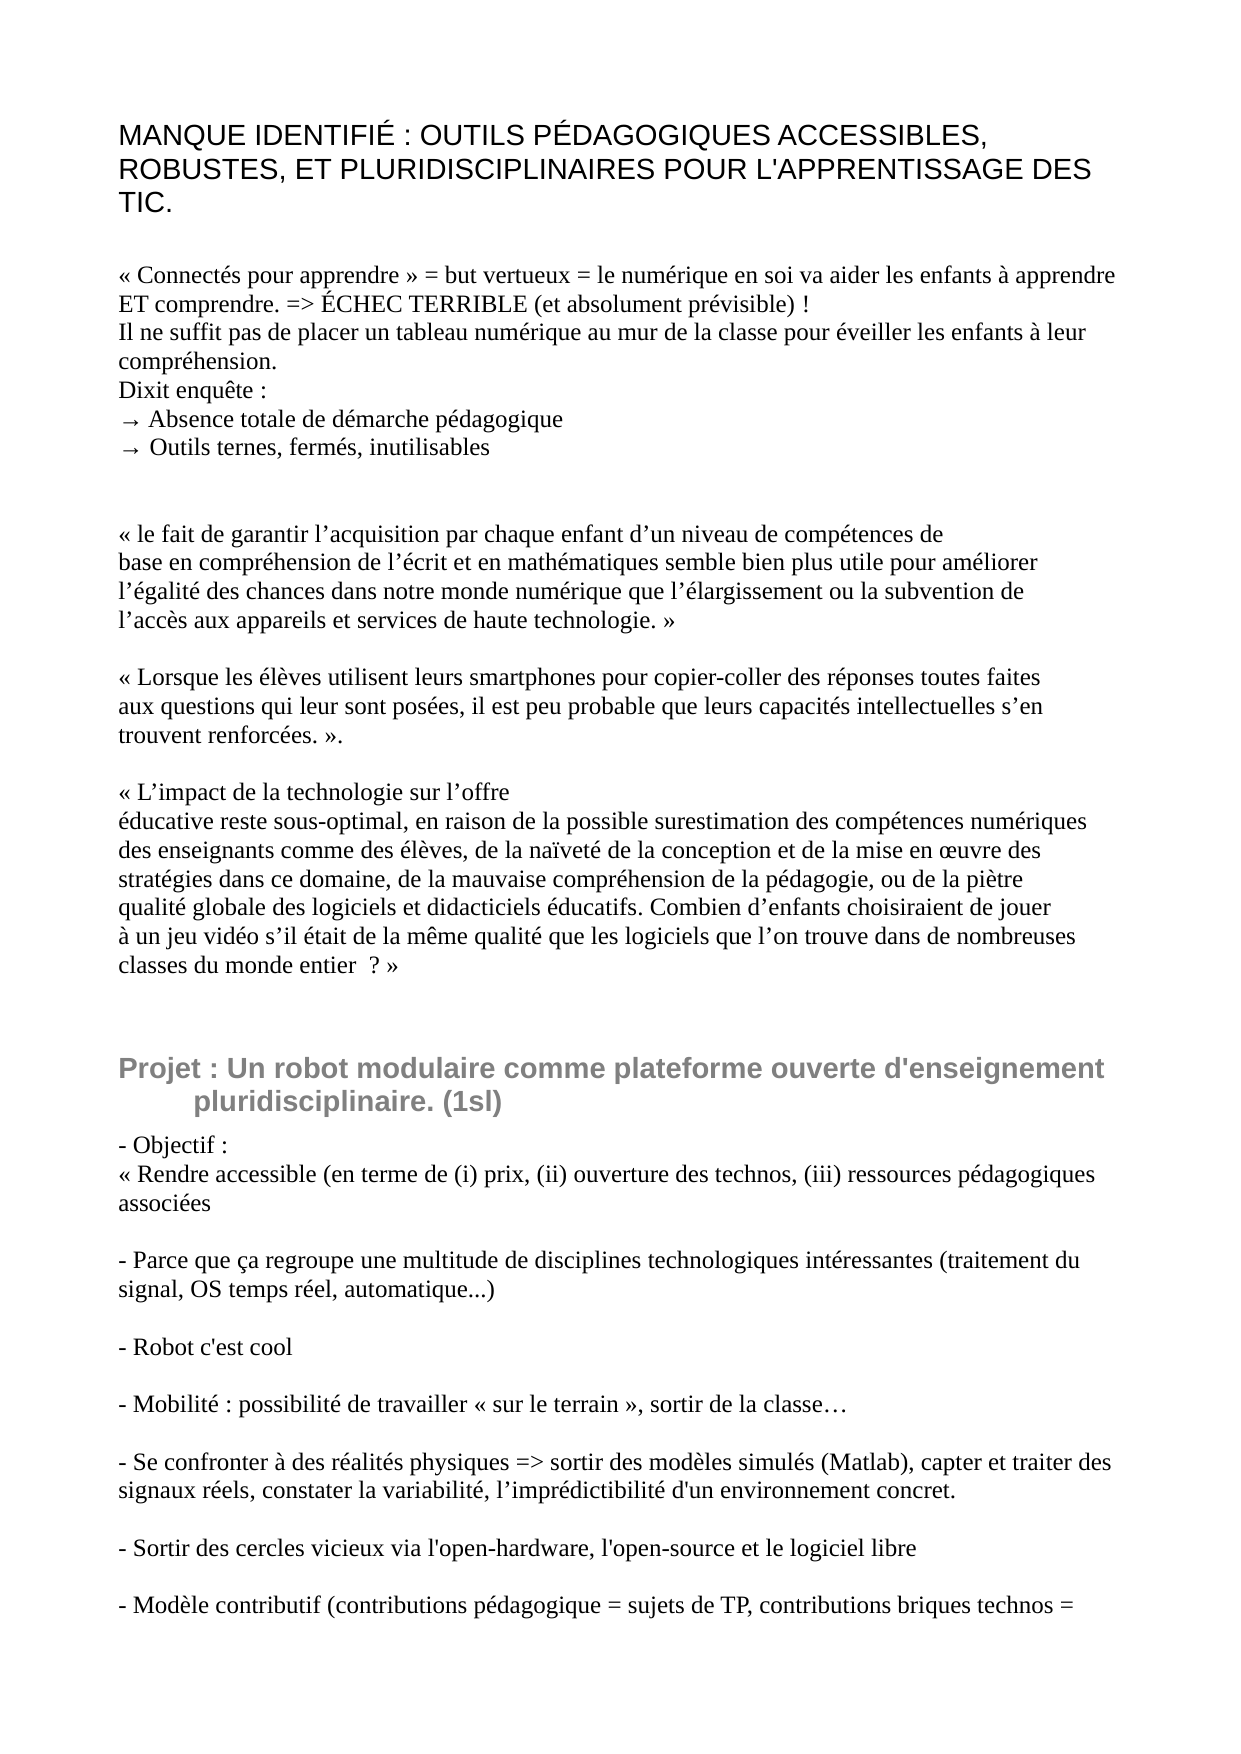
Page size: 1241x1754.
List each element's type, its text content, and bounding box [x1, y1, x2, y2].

subtitle Projet : Un robot modulaire comme plateforme ouverte d'enseignement pluridisciplinaire. (1sl) [118, 1051, 1122, 1118]
text « Lorsque les élèves utilisent leurs smartphones pour copier-coller des réponses toutes faites [118, 662, 1122, 691]
text éducative reste sous-optimal, en raison de la possible surestimation des compétences numériques [118, 806, 1122, 835]
text - Se confronter à des réalités physiques => sortir des modèles simulés (Matlab), capter et traiter des signaux réels, constater la variabilité, l’imprédictibilité d'un environnement concret. [118, 1447, 1122, 1504]
text aux questions qui leur sont posées, il est peu probable que leurs capacités intellectuelles s’en [118, 691, 1122, 720]
text Dixit enquête : [118, 375, 1122, 404]
text l’accès aux appareils et services de haute technologie. » [118, 605, 1122, 634]
text → Absence totale de démarche pédagogique [118, 404, 1122, 432]
text - Parce que ça regroupe une multitude de disciplines technologiques intéressantes (traitement du signal, OS temps réel, automatique...) [118, 1245, 1122, 1303]
text stratégies dans ce domaine, de la mauvaise compréhension de la pédagogie, ou de la piètre [118, 864, 1122, 892]
text « le fait de garantir l’acquisition par chaque enfant d’un niveau de compétences de [118, 519, 1122, 547]
text qualité globale des logiciels et didacticiels éducatifs. Combien d’enfants choisiraient de jouer [118, 892, 1122, 921]
text base en compréhension de l’écrit et en mathématiques semble bien plus utile pour améliorer [118, 547, 1122, 576]
text - Modèle contributif (contributions pédagogique = sujets de TP, contributions briques technos = [118, 1590, 1122, 1619]
text - Sortir des cercles vicieux via l'open-hardware, l'open-source et le logiciel libre [118, 1533, 1122, 1562]
text à un jeu vidéo s’il était de la même qualité que les logiciels que l’on trouve dans de nombreuses [118, 921, 1122, 950]
text « L’impact de la technologie sur l’offre [118, 777, 1122, 806]
text - Robot c'est cool [118, 1332, 1122, 1360]
text l’égalité des chances dans notre monde numérique que l’élargissement ou la subvention de [118, 576, 1122, 605]
subtitle MANQUE IDENTIFIÉ : OUTILS PÉDAGOGIQUES ACCESSIBLES, ROBUSTES, ET PLURIDISCIPLINAIRES POUR L'APPRENTISSAGE DES TIC. [118, 118, 1122, 219]
text Il ne suffit pas de placer un tableau numérique au mur de la classe pour éveiller les enfants à leur compréhension. [118, 317, 1122, 375]
text - Mobilité : possibilité de travailler « sur le terrain », sortir de la classe… [118, 1389, 1122, 1418]
text trouvent renforcées. ». [118, 720, 1122, 749]
text « Rendre accessible (en terme de (i) prix, (ii) ouverture des technos, (iii) ressources pédagogiques associées [118, 1159, 1122, 1217]
text des enseignants comme des élèves, de la naïveté de la conception et de la mise en œuvre des [118, 835, 1122, 864]
text → Outils ternes, fermés, inutilisables [118, 432, 1122, 461]
text - Objectif : [118, 1130, 1122, 1159]
text classes du monde entier ? » [118, 950, 1122, 979]
text « Connectés pour apprendre » = but vertueux = le numérique en soi va aider les enfants à apprendre ET comprendre. => ÉCHEC TERRIBLE (et absolument prévisible) ! [118, 260, 1122, 317]
